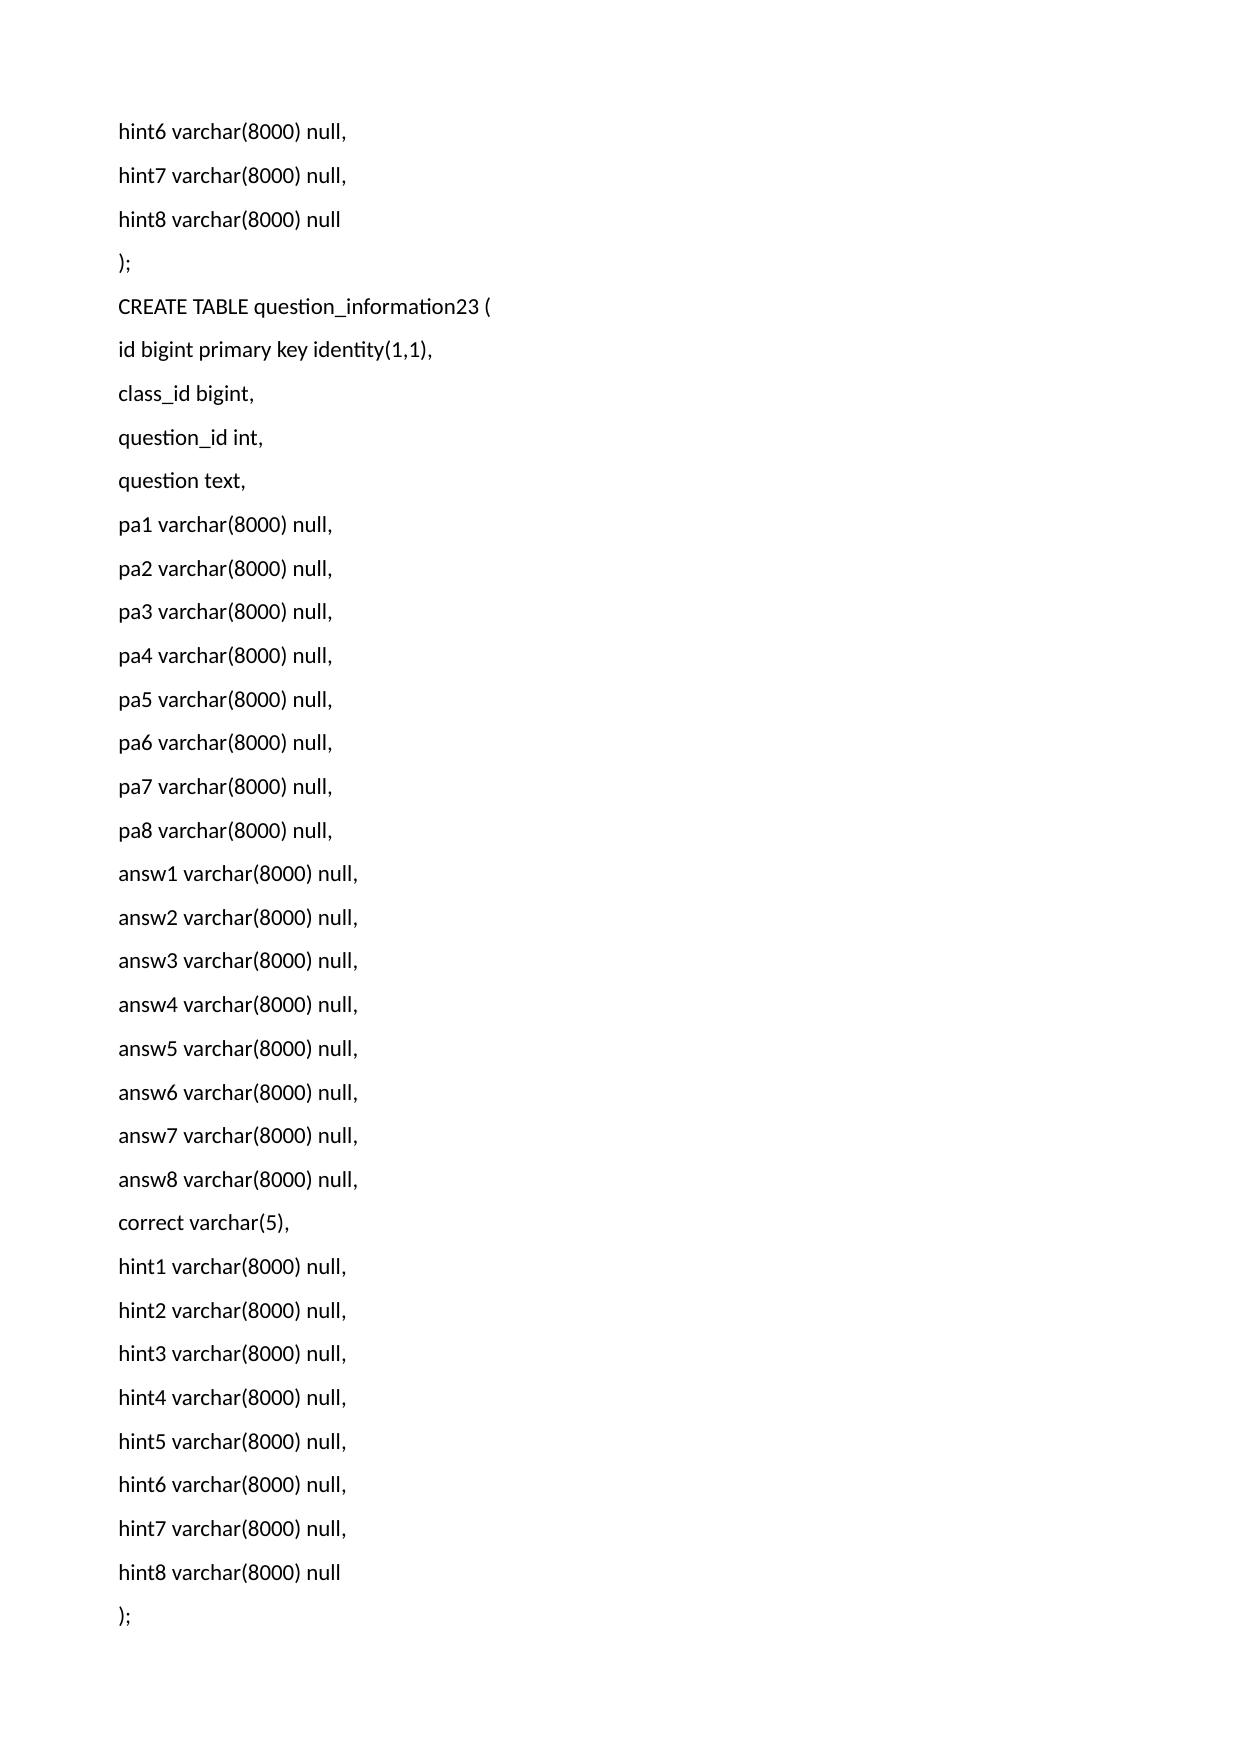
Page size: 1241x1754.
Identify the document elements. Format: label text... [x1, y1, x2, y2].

text pa8 varchar(8000) null, [118, 816, 1122, 843]
text question_id int, [118, 424, 1122, 451]
text hint7 varchar(8000) null, [118, 162, 1122, 189]
text pa7 varchar(8000) null, [118, 773, 1122, 800]
text answ6 varchar(8000) null, [118, 1078, 1122, 1105]
text id bigint primary key identity(1,1), [118, 336, 1122, 363]
text pa4 varchar(8000) null, [118, 642, 1122, 669]
text hint5 varchar(8000) null, [118, 1427, 1122, 1454]
text CREATE TABLE question_information23 ( [118, 293, 1122, 320]
text pa5 varchar(8000) null, [118, 686, 1122, 712]
text hint3 varchar(8000) null, [118, 1340, 1122, 1367]
text pa1 varchar(8000) null, [118, 511, 1122, 538]
text hint6 varchar(8000) null, [118, 118, 1122, 145]
text pa3 varchar(8000) null, [118, 598, 1122, 625]
text answ8 varchar(8000) null, [118, 1166, 1122, 1193]
text hint6 varchar(8000) null, [118, 1471, 1122, 1498]
text pa6 varchar(8000) null, [118, 729, 1122, 756]
text answ5 varchar(8000) null, [118, 1035, 1122, 1062]
text correct varchar(5), [118, 1209, 1122, 1236]
text pa2 varchar(8000) null, [118, 554, 1122, 582]
text question text, [118, 467, 1122, 494]
text hint4 varchar(8000) null, [118, 1384, 1122, 1411]
text answ3 varchar(8000) null, [118, 947, 1122, 974]
text hint7 varchar(8000) null, [118, 1515, 1122, 1542]
text class_id bigint, [118, 380, 1122, 407]
text hint8 varchar(8000) null [118, 205, 1122, 232]
text hint8 varchar(8000) null [118, 1558, 1122, 1585]
text hint2 varchar(8000) null, [118, 1297, 1122, 1323]
text answ4 varchar(8000) null, [118, 991, 1122, 1018]
text answ2 varchar(8000) null, [118, 904, 1122, 931]
text answ1 varchar(8000) null, [118, 860, 1122, 887]
text hint1 varchar(8000) null, [118, 1253, 1122, 1280]
text ); [118, 1602, 1122, 1629]
text answ7 varchar(8000) null, [118, 1122, 1122, 1149]
text ); [118, 249, 1122, 276]
